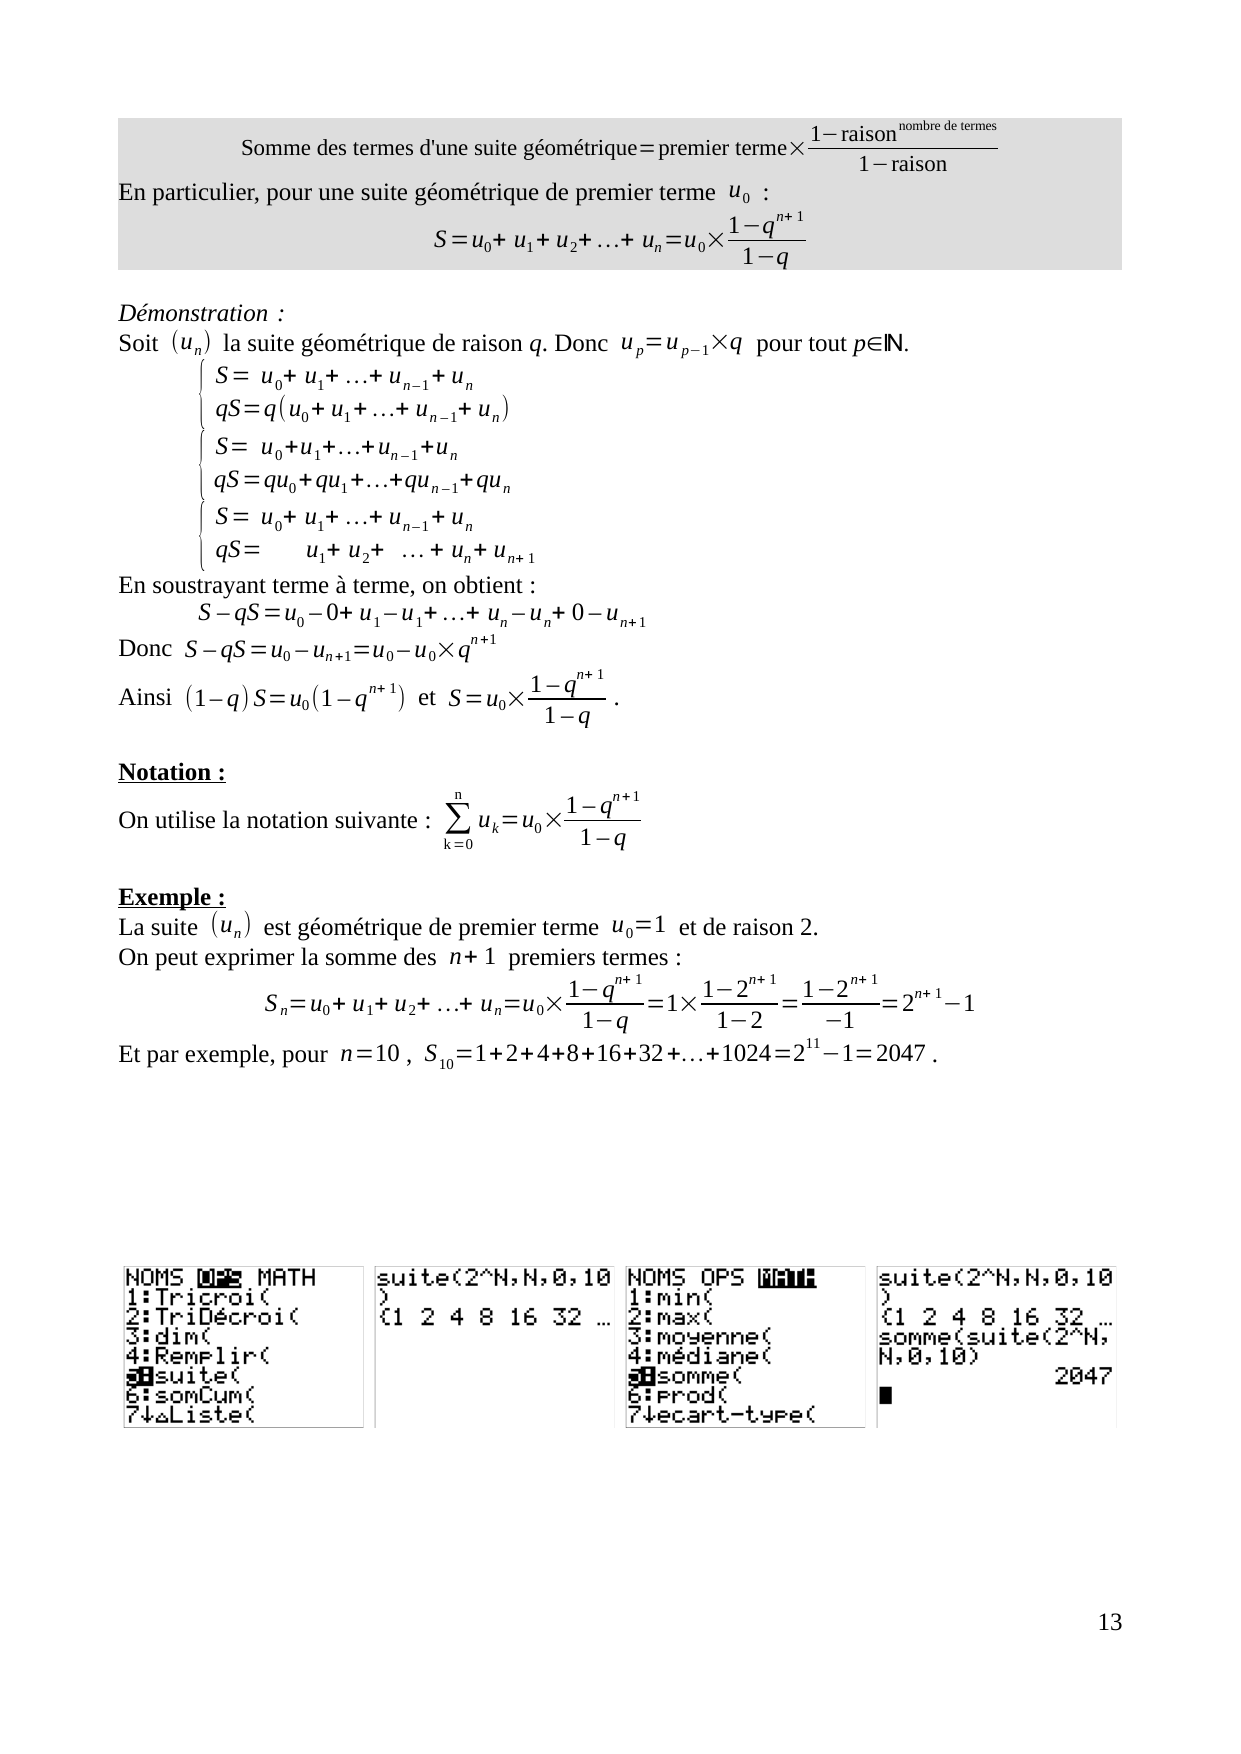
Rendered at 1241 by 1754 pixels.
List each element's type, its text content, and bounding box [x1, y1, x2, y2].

table_header [620, 1260, 871, 1443]
table_header [369, 1260, 620, 1443]
text Donc [118, 630, 1122, 665]
table_header [118, 1260, 369, 1443]
text Démonstration : [118, 298, 1122, 327]
text La suite est géométrique de premier terme et de raison 2. [118, 910, 1122, 942]
text On utilise la notation suivante : [118, 786, 1122, 853]
text Notation : [118, 757, 1122, 786]
text En soustrayant terme à terme, on obtient : [118, 570, 1122, 599]
text Et par exemple, pour , . [118, 1033, 1122, 1074]
table_header [871, 1260, 1122, 1443]
text On peut exprimer la somme des premiers termes : [118, 942, 1122, 971]
text Ainsi et . [118, 665, 1122, 728]
text Soit la suite géométrique de raison q. Donc pour tout p∈ℕ. [118, 327, 1122, 359]
text Exemple : [118, 882, 1122, 910]
text En particulier, pour une suite géométrique de premier terme : [118, 176, 1122, 207]
